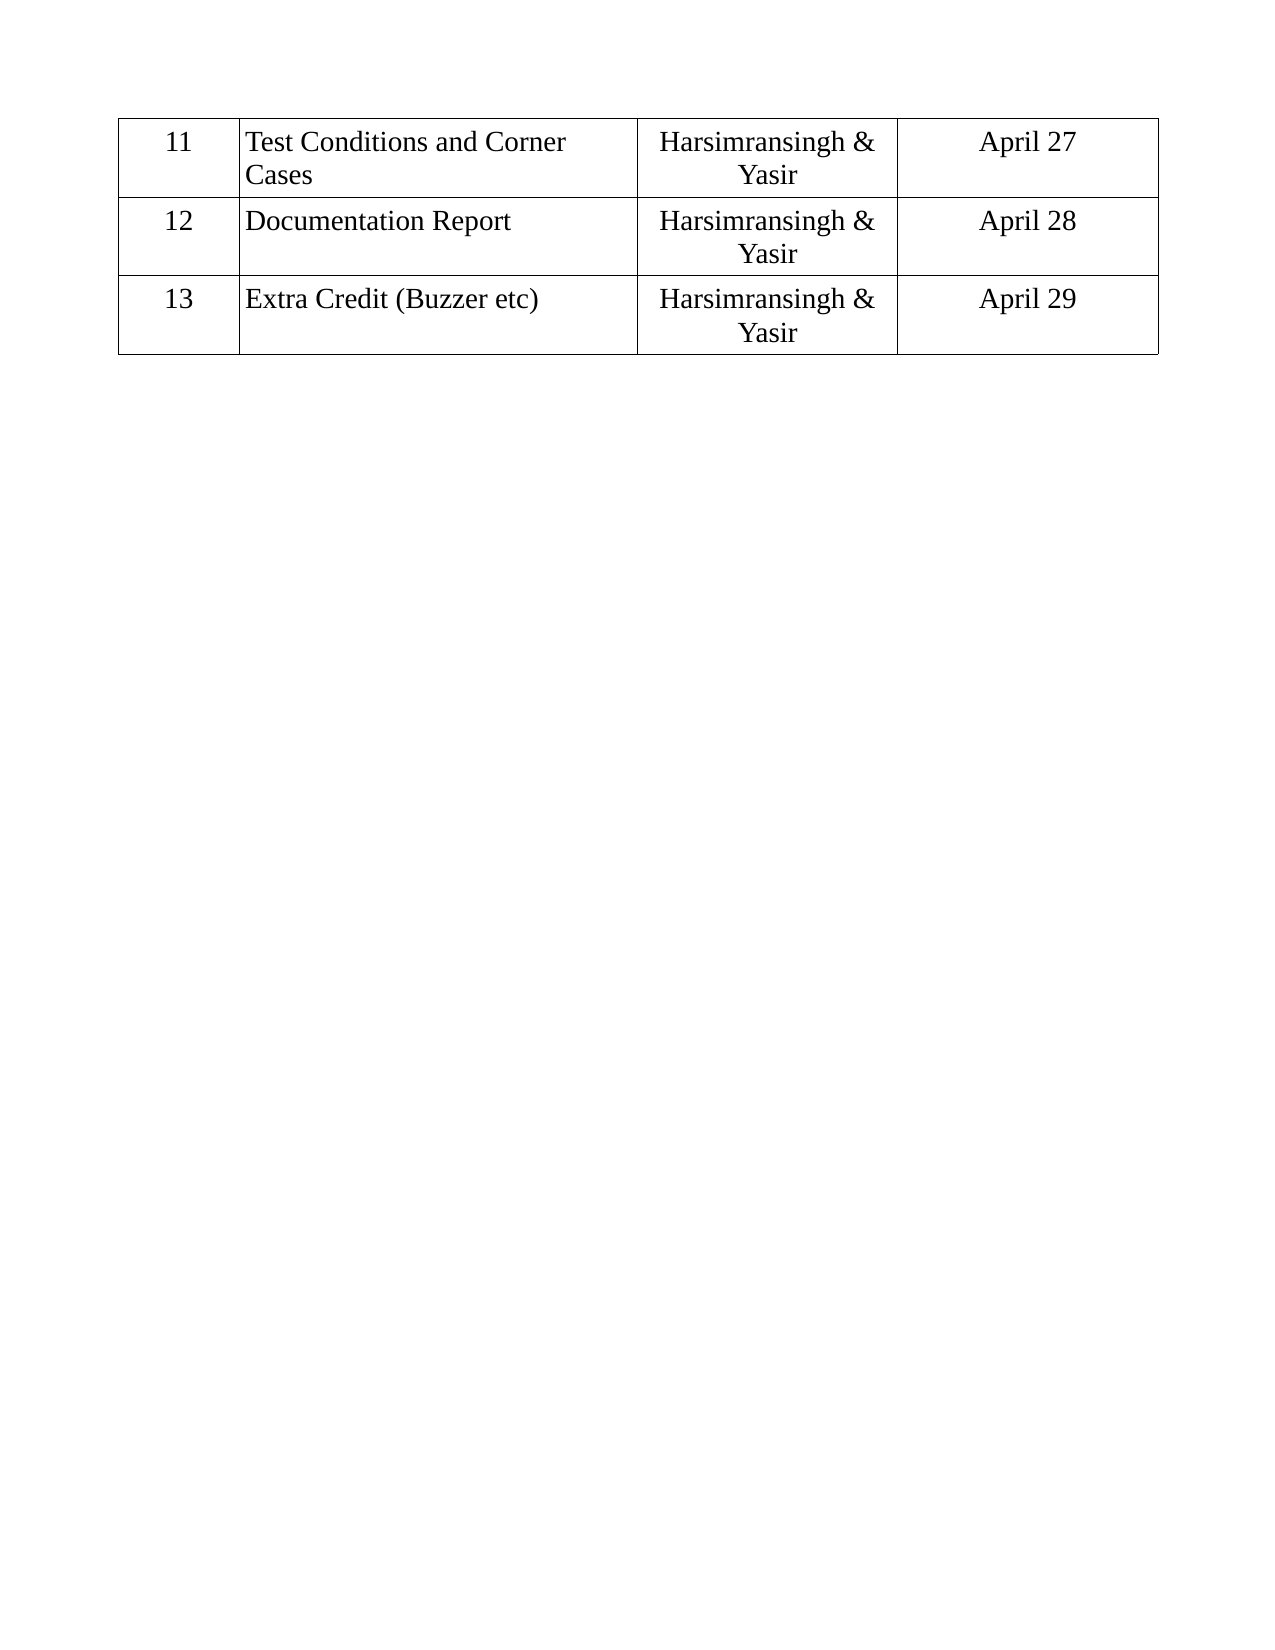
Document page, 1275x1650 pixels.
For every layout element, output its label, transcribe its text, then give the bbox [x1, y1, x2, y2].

table_cell 11 [119, 119, 239, 197]
table_cell Harsimransingh & Yasir [638, 198, 897, 275]
table_cell April 28 [898, 198, 1158, 275]
table_cell April 29 [898, 276, 1158, 354]
table_cell 12 [119, 198, 239, 275]
table_cell 13 [119, 276, 239, 354]
table_cell Test Conditions and Corner Cases [240, 119, 637, 197]
table_cell Harsimransingh & Yasir [638, 276, 897, 354]
table_cell April 27 [898, 119, 1158, 197]
table_cell Extra Credit (Buzzer etc) [240, 276, 637, 354]
table_cell Harsimransingh & Yasir [638, 119, 897, 197]
table_cell Documentation Report [240, 198, 637, 275]
